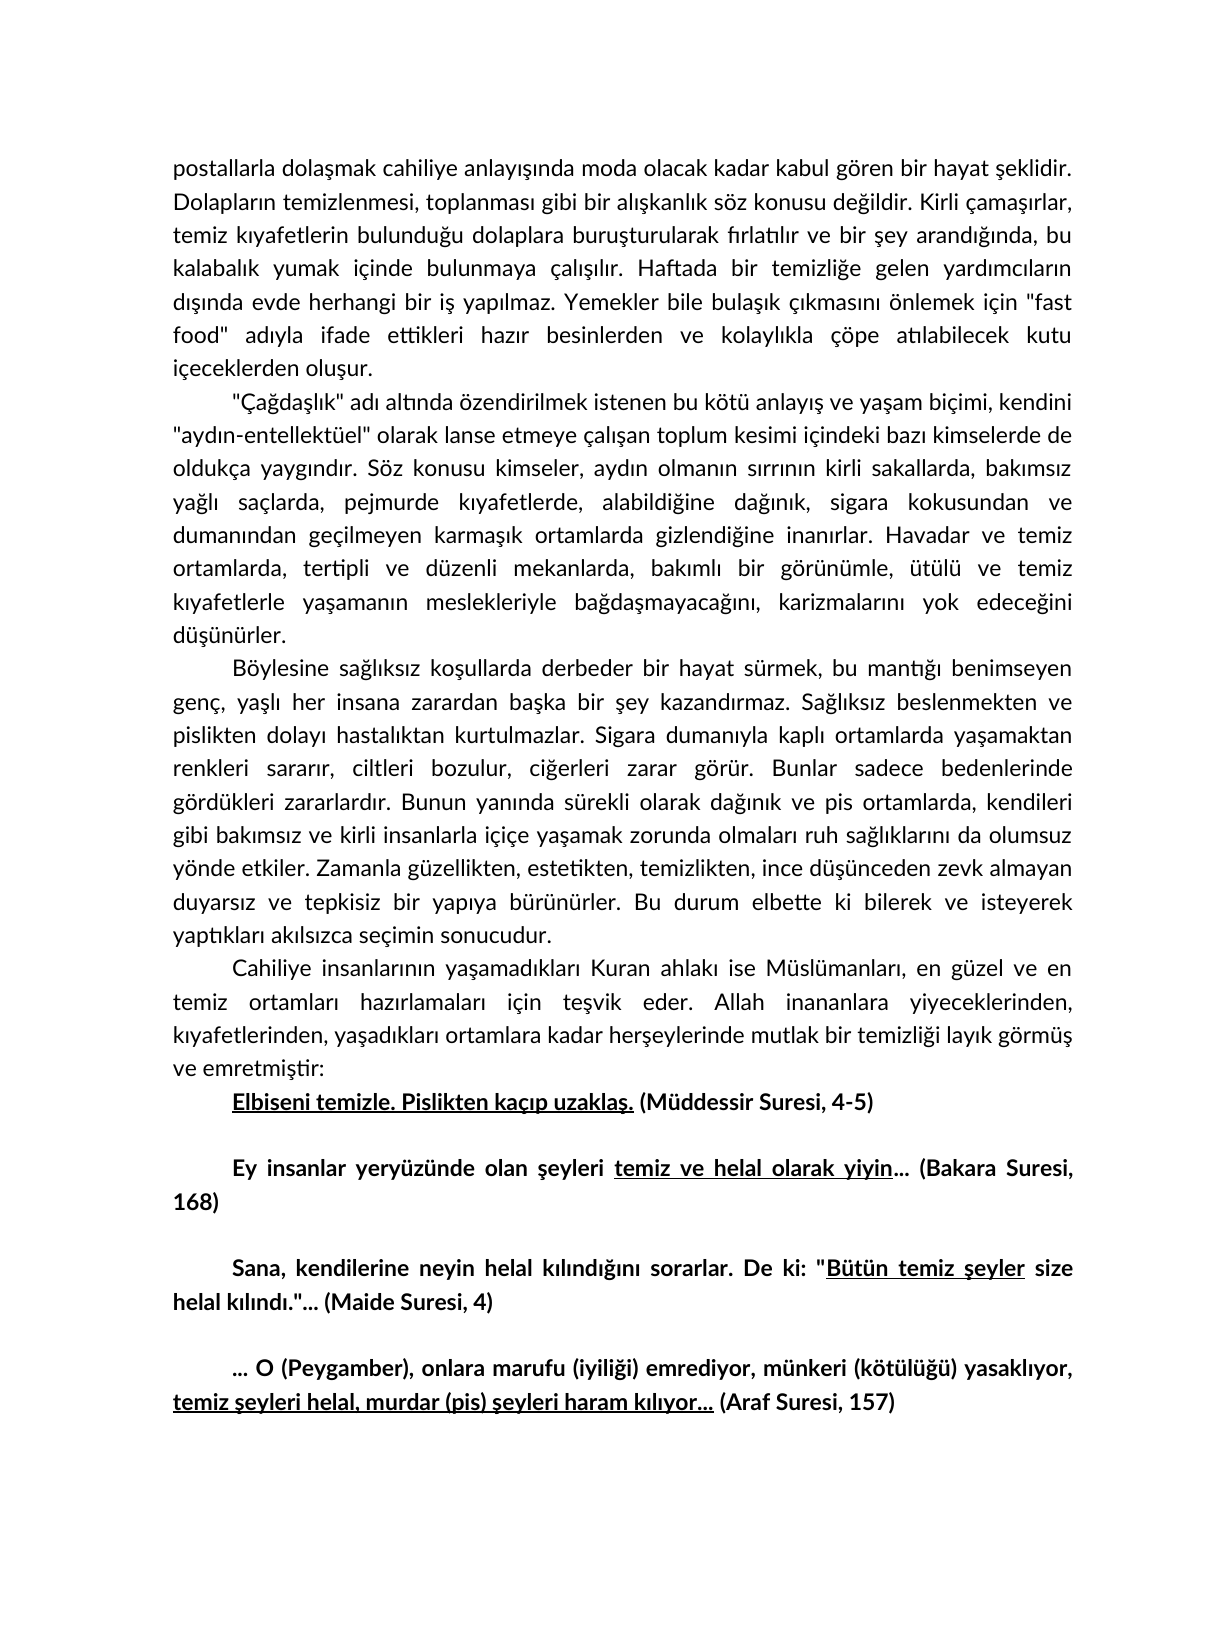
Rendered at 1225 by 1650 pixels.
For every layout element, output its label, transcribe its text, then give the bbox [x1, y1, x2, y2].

text Elbiseni temizle. Pislikten kaçıp uzaklaş. (Müddessir Suresi, 4-5) [173, 1083, 1073, 1117]
text Cahiliye insanlarının yaşamadıkları Kuran ahlakı ise Müslümanları, en güzel ve en temiz ortamları hazırlamaları için teşvik eder. Allah inananlara yiyeceklerinden, kıyafetlerinden, yaşadıkları ortamlara kadar herşeylerinde mutlak bir temizliği layık görmüş ve emretmiştir: [173, 950, 1073, 1083]
text Böylesine sağlıksız koşullarda derbeder bir hayat sürmek, bu mantığı benimseyen genç, yaşlı her insana zarardan başka bir şey kazandırmaz. Sağlıksız beslenmekten ve pislikten dolayı hastalıktan kurtulmazlar. Sigara dumanıyla kaplı ortamlarda yaşamaktan renkleri sararır, ciltleri bozulur, ciğerleri zarar görür. Bunlar sadece bedenlerinde gördükleri zararlardır. Bunun yanında sürekli olarak dağınık ve pis ortamlarda, kendileri gibi bakımsız ve kirli insanlarla içiçe yaşamak zorunda olmaları ruh sağlıklarını da olumsuz yönde etkiler. Zamanla güzellikten, estetikten, temizlikten, ince düşünceden zevk almayan duyarsız ve tepkisiz bir yapıya bürünürler. Bu durum elbette ki bilerek ve isteyerek yaptıkları akılsızca seçimin sonucudur. [173, 650, 1073, 950]
text ... O (Peygamber), onlara marufu (iyiliği) emrediyor, münkeri (kötülüğü) yasaklıyor, temiz şeyleri helal, murdar (pis) şeyleri haram kılıyor... (Araf Suresi, 157) [173, 1350, 1073, 1417]
text "Çağdaşlık" adı altında özendirilmek istenen bu kötü anlayış ve yaşam biçimi, kendini "aydın-entellektüel" olarak lanse etmeye çalışan toplum kesimi içindeki bazı kimselerde de oldukça yaygındır. Söz konusu kimseler, aydın olmanın sırrının kirli sakallarda, bakımsız yağlı saçlarda, pejmurde kıyafetlerde, alabildiğine dağınık, sigara kokusundan ve dumanından geçilmeyen karmaşık ortamlarda gizlendiğine inanırlar. Havadar ve temiz ortamlarda, tertipli ve düzenli mekanlarda, bakımlı bir görünümle, ütülü ve temiz kıyafetlerle yaşamanın meslekleriyle bağdaşmayacağını, karizmalarını yok edeceğini düşünürler. [173, 383, 1073, 650]
text Sana, kendilerine neyin helal kılındığını sorarlar. De ki: "Bütün temiz şeyler size helal kılındı."... (Maide Suresi, 4) [173, 1250, 1073, 1317]
text postallarla dolaşmak cahiliye anlayışında moda olacak kadar kabul gören bir hayat şeklidir. Dolapların temizlenmesi, toplanması gibi bir alışkanlık söz konusu değildir. Kirli çamaşırlar, temiz kıyafetlerin bulunduğu dolaplara buruşturularak fırlatılır ve bir şey arandığında, bu kalabalık yumak içinde bulunmaya çalışılır. Haftada bir temizliğe gelen yardımcıların dışında evde herhangi bir iş yapılmaz. Yemekler bile bulaşık çıkmasını önlemek için "fast food" adıyla ifade ettikleri hazır besinlerden ve kolaylıkla çöpe atılabilecek kutu içeceklerden oluşur. [173, 150, 1073, 383]
text Ey insanlar yeryüzünde olan şeyleri temiz ve helal olarak yiyin... (Bakara Suresi, 168) [173, 1150, 1073, 1217]
